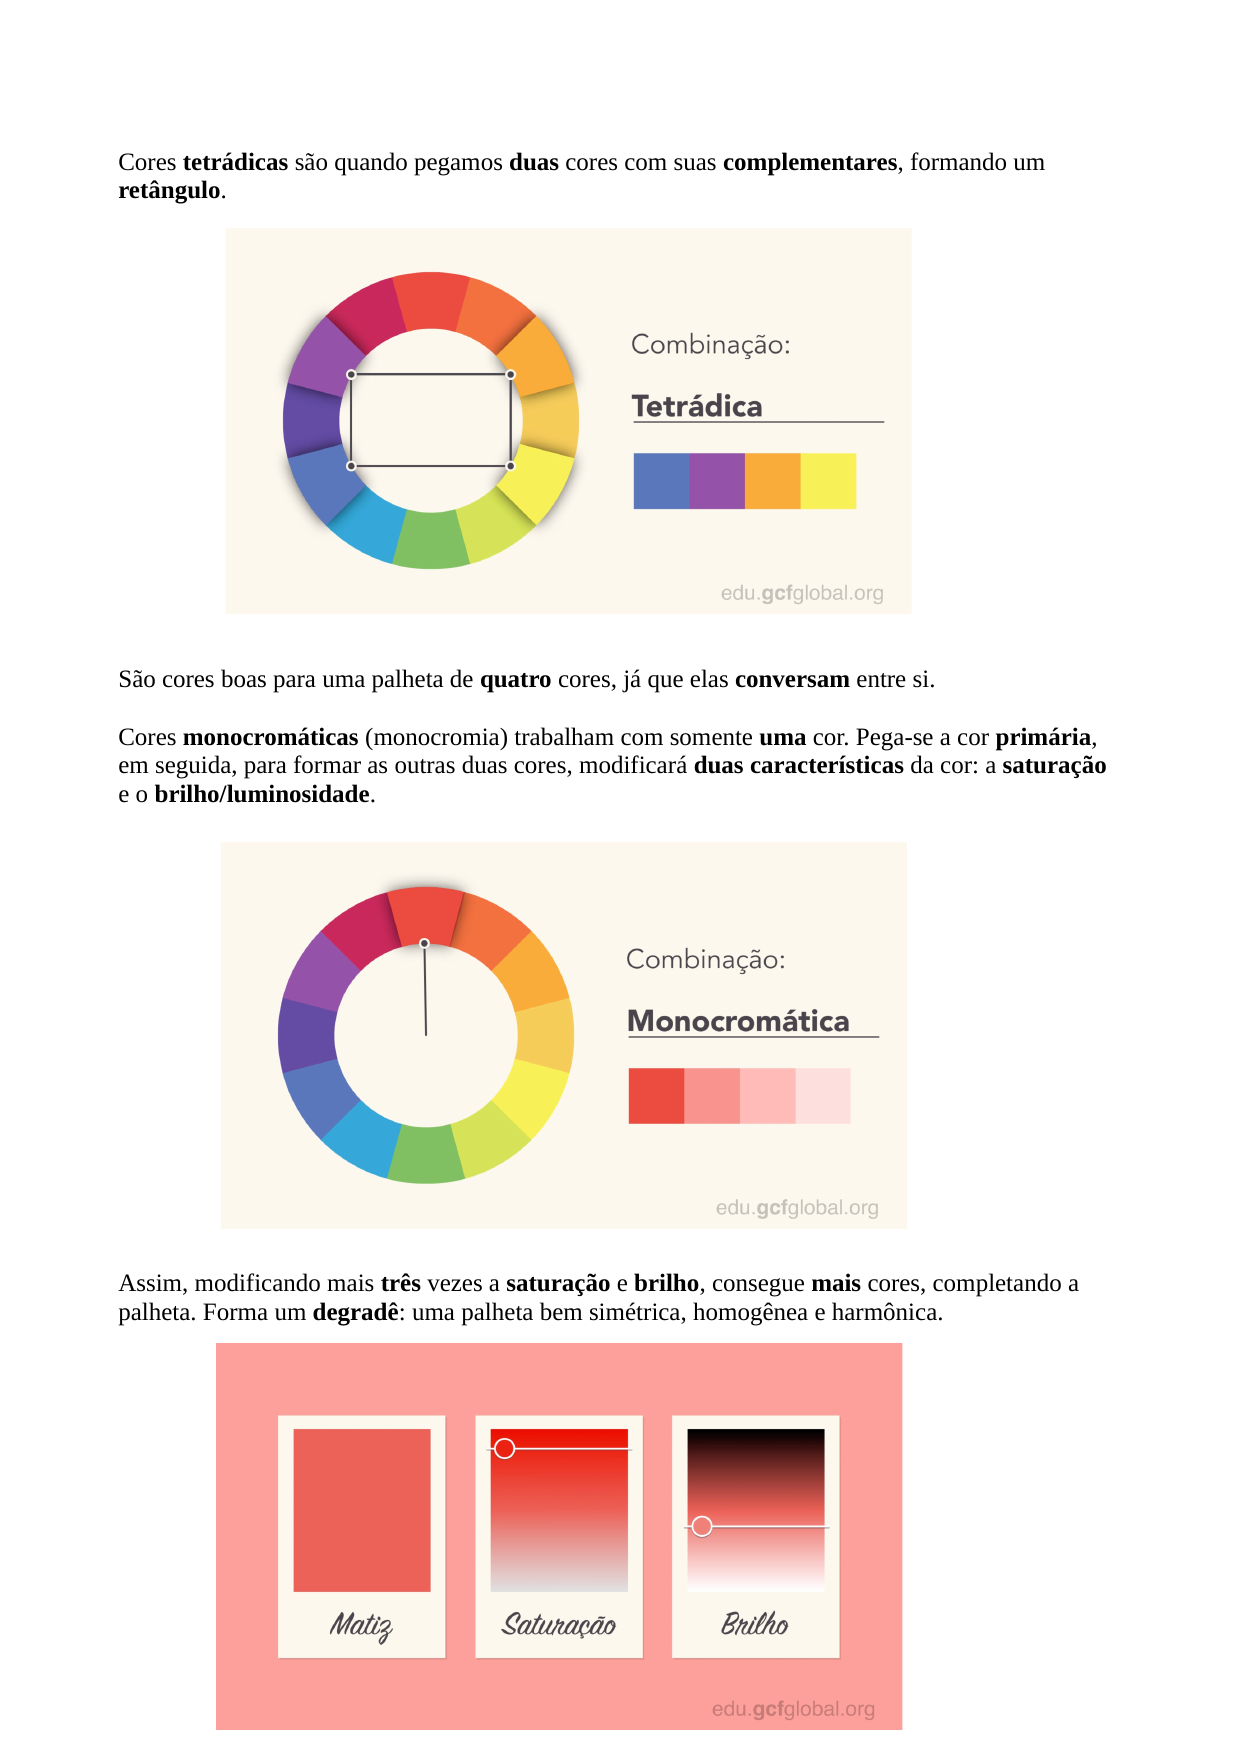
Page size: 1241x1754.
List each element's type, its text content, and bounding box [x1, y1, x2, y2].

text Cores tetrádicas são quando pegamos duas cores com suas complementares, formando um retângulo. [118, 147, 1122, 204]
picture [225, 228, 912, 614]
text São cores boas para uma palheta de quatro cores, já que elas conversam entre si. [118, 664, 1122, 693]
text Cores monocromáticas (monocromia) trabalham com somente uma cor. Pega-se a cor primária, em seguida, para formar as outras duas cores, modificará duas características da cor: a saturação e o brilho/luminosidade. [118, 722, 1122, 808]
picture [216, 1343, 903, 1730]
text Assim, modificando mais três vezes a saturação e brilho, consegue mais cores, completando a palheta. Forma um degradê: uma palheta bem simétrica, homogênea e harmônica. [118, 1268, 1122, 1326]
picture [220, 842, 907, 1229]
